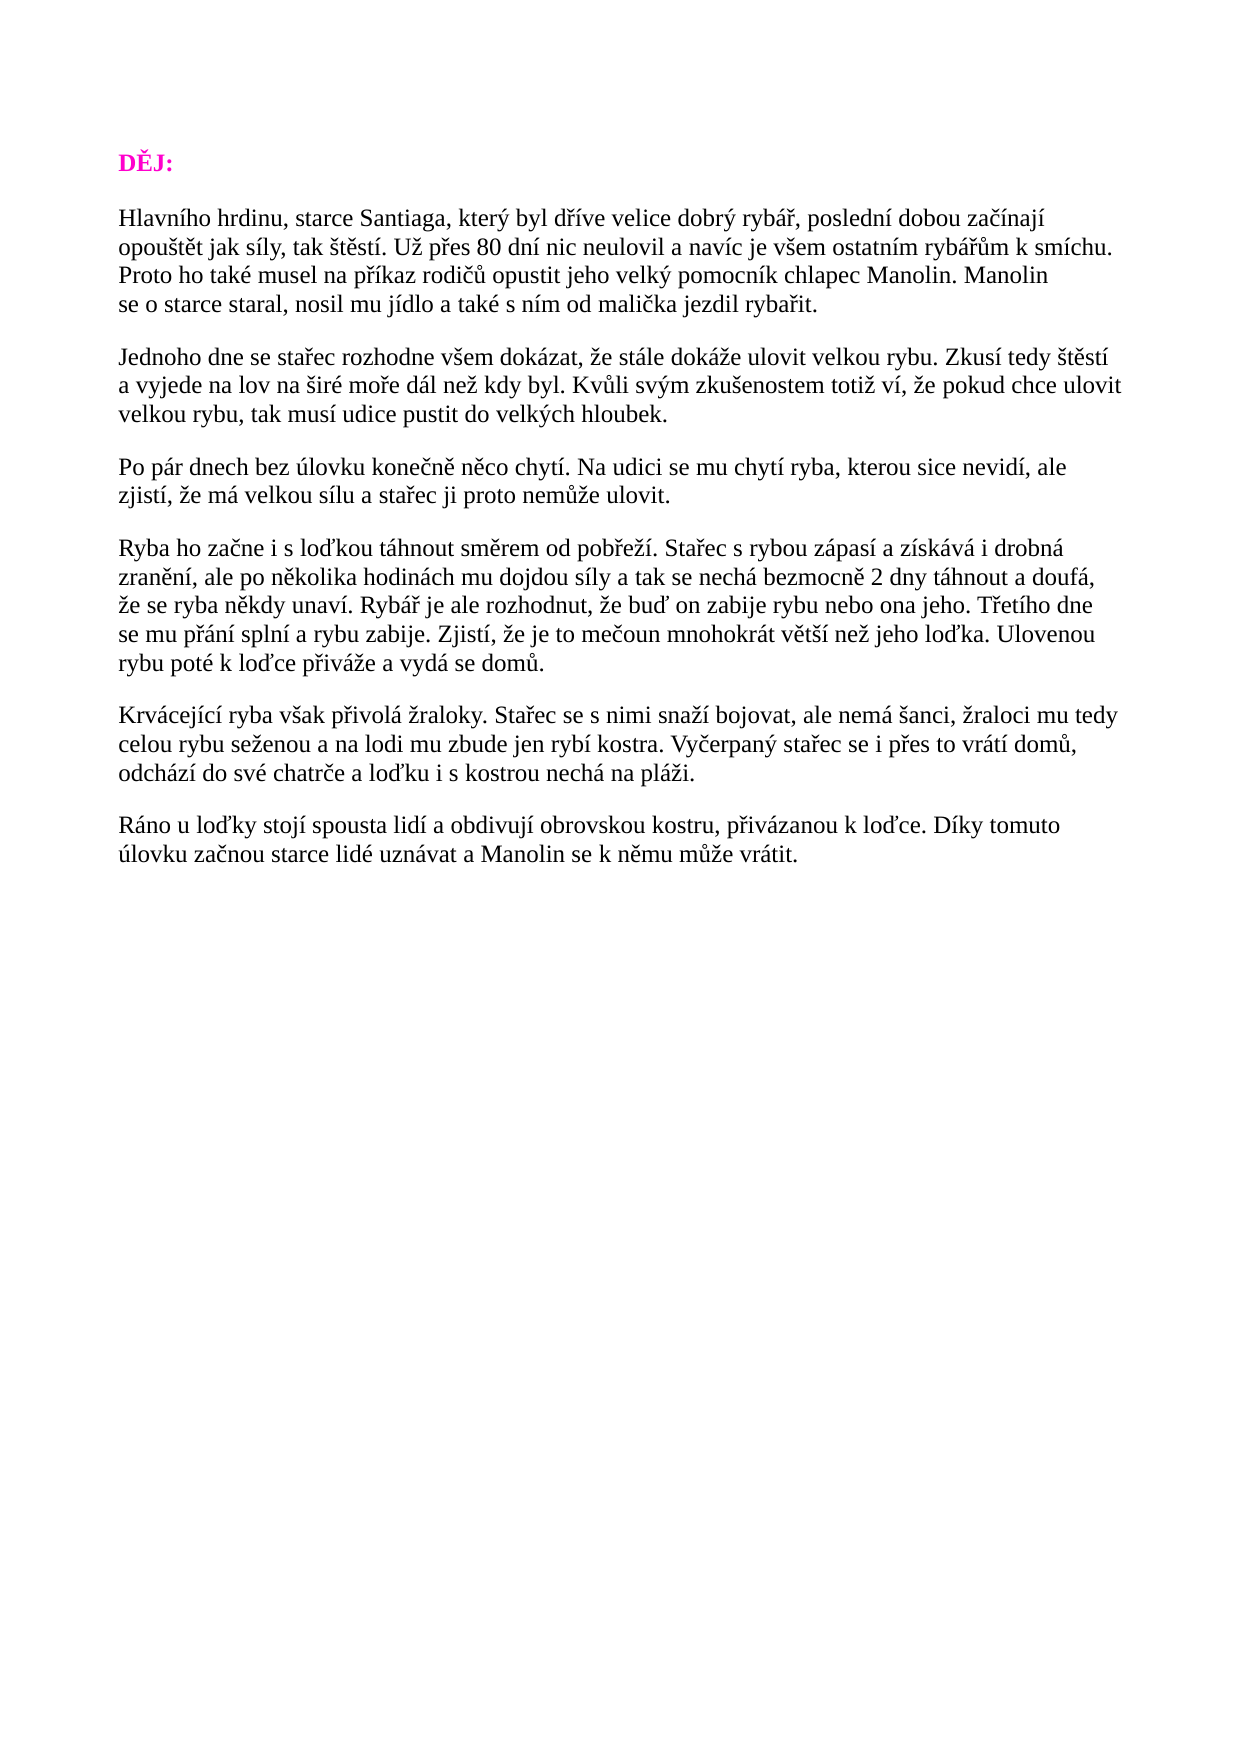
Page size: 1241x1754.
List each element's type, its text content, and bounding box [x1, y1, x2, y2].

text Jednoho dne se stařec rozhodne všem dokázat, že stále dokáže ulovit velkou rybu. Zkusí tedy štěstí a vyjede na lov na širé moře dál než kdy byl. Kvůli svým zkušenostem totiž ví, že pokud chce ulovit velkou rybu, tak musí udice pustit do velkých hloubek. [118, 342, 1122, 428]
text Ráno u loďky stojí spousta lidí a obdivují obrovskou kostru, přivázanou k loďce. Díky tomuto úlovku začnou starce lidé uznávat a Manolin se k němu může vrátit. [118, 811, 1122, 868]
text Hlavního hrdinu, starce Santiaga, který byl dříve velice dobrý rybář, poslední dobou začínají opouštět jak síly, tak štěstí. Už přes 80 dní nic neulovil a navíc je všem ostatním rybářům k smíchu. Proto ho také musel na příkaz rodičů opustit jeho velký pomocník chlapec Manolin. Manolin se o starce staral, nosil mu jídlo a také s ním od malička jezdil rybařit. [118, 203, 1122, 318]
text Po pár dnech bez úlovku konečně něco chytí. Na udici se mu chytí ryba, kterou sice nevidí, ale zjistí, že má velkou sílu a stařec ji proto nemůže ulovit. [118, 452, 1122, 509]
text Krvácející ryba však přivolá žraloky. Stařec se s nimi snaží bojovat, ale nemá šanci, žraloci mu tedy celou rybu seženou a na lodi mu zbude jen rybí kostra. Vyčerpaný stařec se i přes to vrátí domů, odchází do své chatrče a loďku i s kostrou nechá na pláži. [118, 701, 1122, 787]
text Ryba ho začne i s loďkou táhnout směrem od pobřeží. Stařec s rybou zápasí a získává i drobná zranění, ale po několika hodinách mu dojdou síly a tak se nechá bezmocně 2 dny táhnout a doufá, že se ryba někdy unaví. Rybář je ale rozhodnut, že buď on zabije rybu nebo ona jeho. Třetího dne se mu přání splní a rybu zabije. Zjistí, že je to mečoun mnohokrát větší než jeho loďka. Ulovenou rybu poté k loďce přiváže a vydá se domů. [118, 533, 1122, 677]
text DĚJ: [118, 148, 1122, 176]
